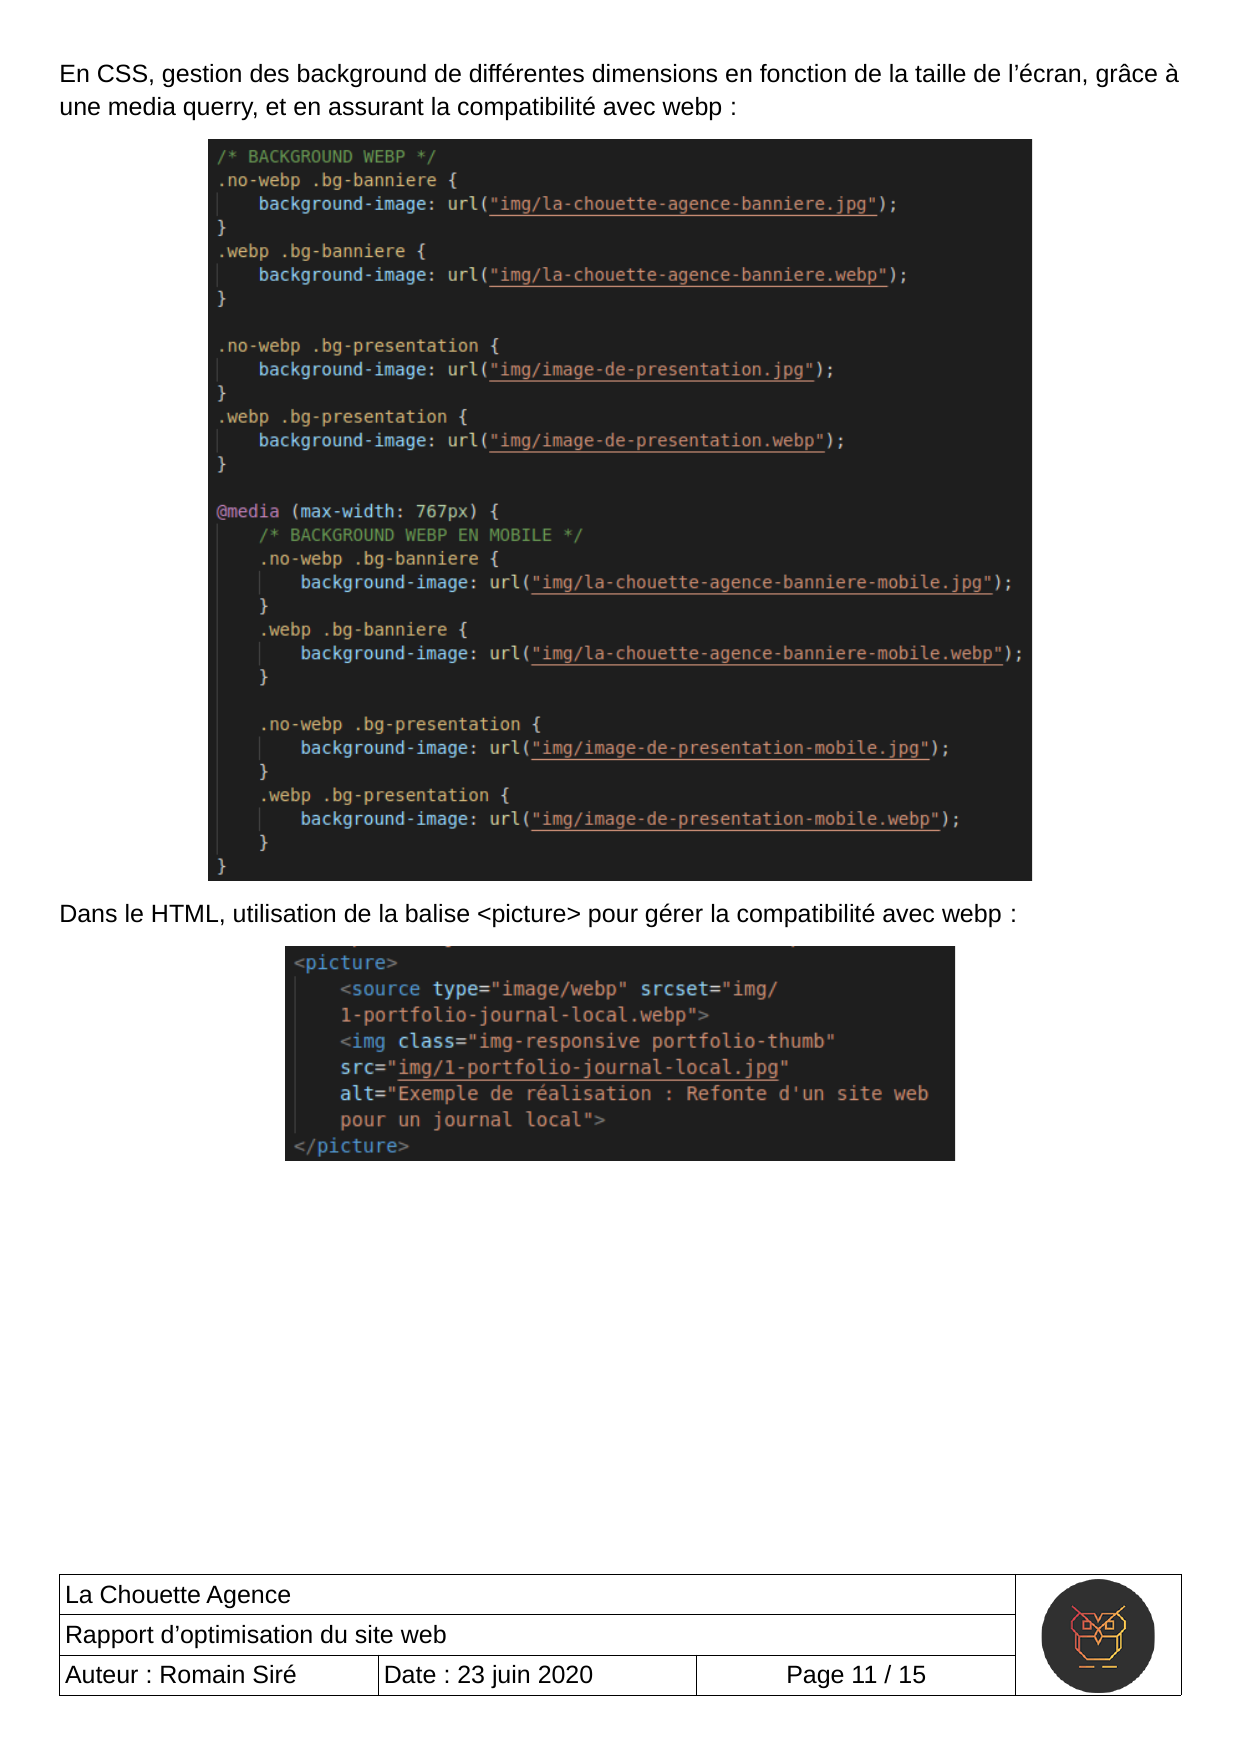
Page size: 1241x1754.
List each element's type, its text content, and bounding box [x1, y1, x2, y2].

picture [1041, 1579, 1155, 1693]
picture [285, 946, 956, 1161]
picture [208, 139, 1033, 881]
text Dans le HTML, utilisation de la balise <picture> pour gérer la compatibilité avec webp : [59, 899, 1181, 928]
text En CSS, gestion des background de différentes dimensions en fonction de la taille de l’écran, grâce à une media querry, et en assurant la compatibilité avec webp : [59, 59, 1181, 121]
